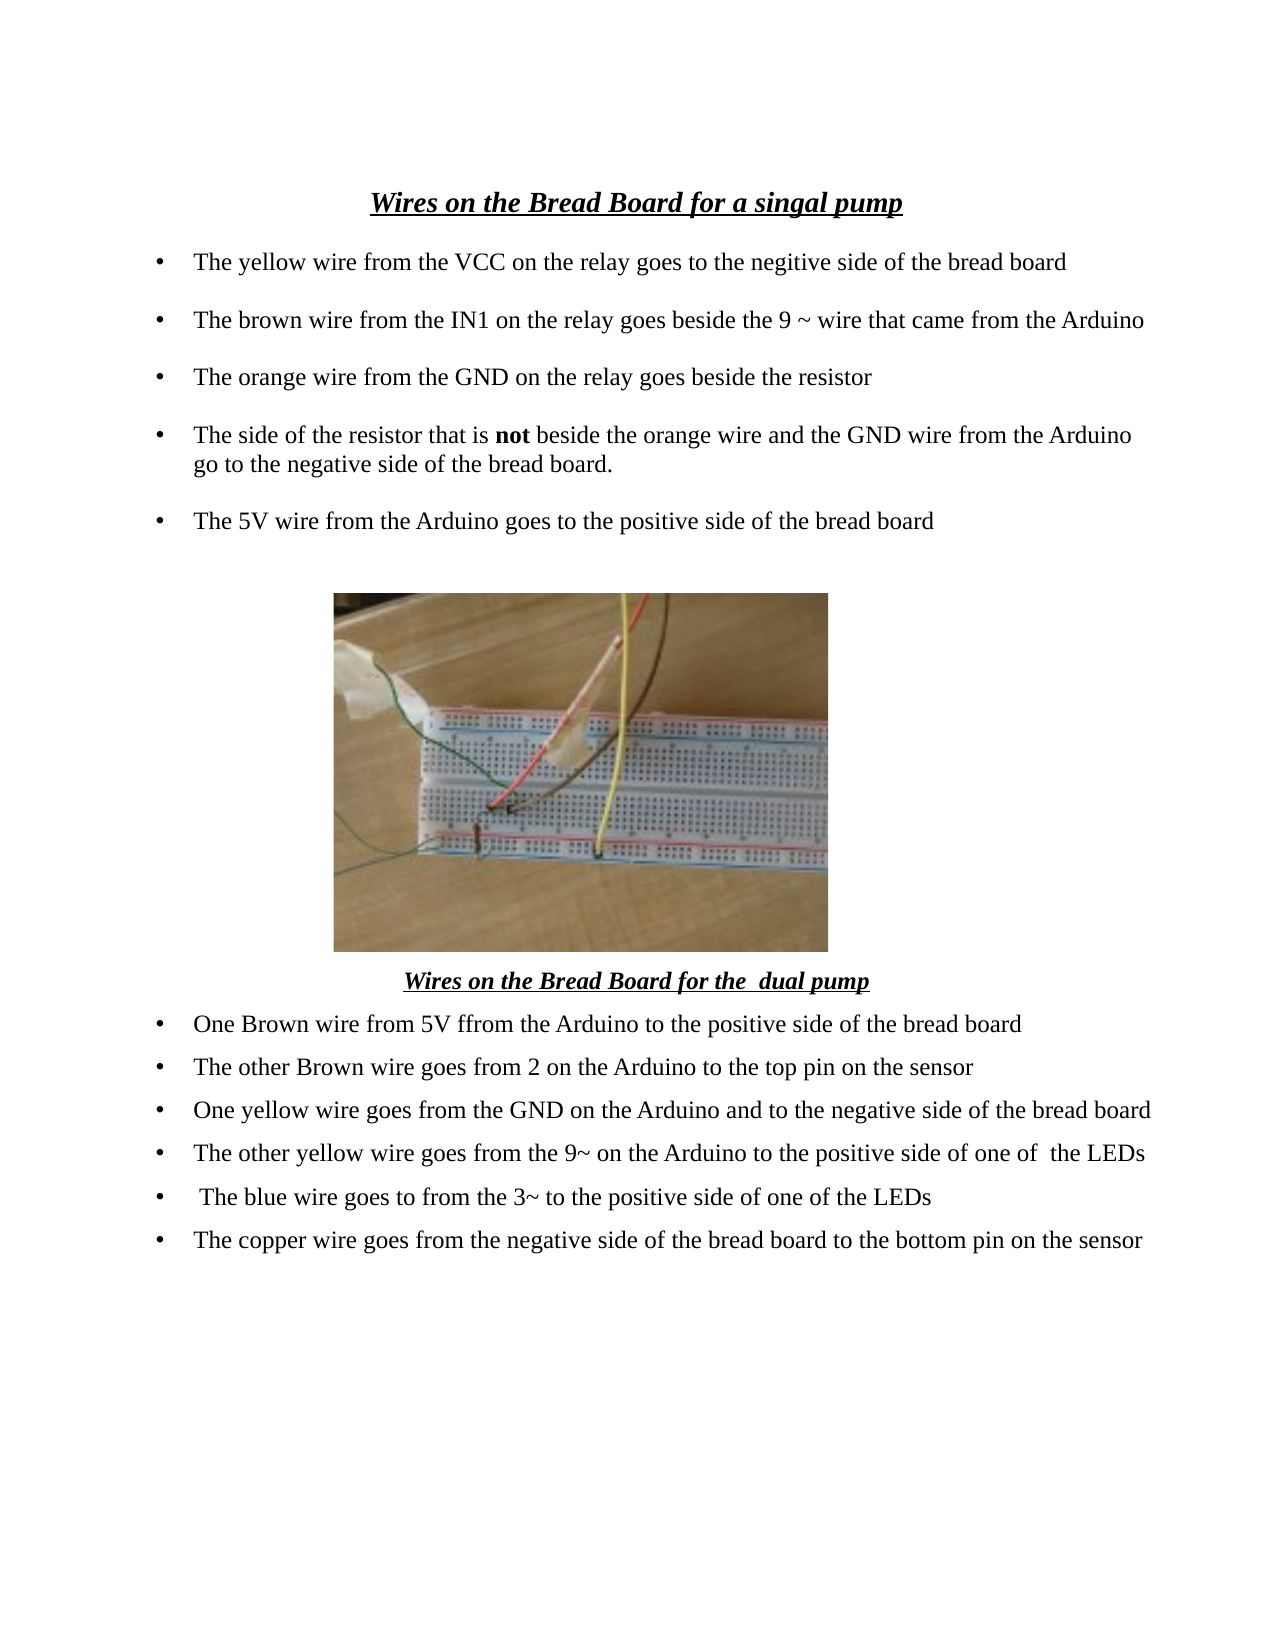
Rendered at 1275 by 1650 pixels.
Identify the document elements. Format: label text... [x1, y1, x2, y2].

list The 5V wire from the Arduino goes to the positive side of the bread board [156, 506, 1157, 535]
list The blue wire goes to from the 3~ to the positive side of one of the LEDs [156, 1182, 1157, 1210]
list The brown wire from the IN1 on the relay goes beside the 9 ~ wire that came from the Arduino [156, 305, 1157, 334]
list One Brown wire from 5V ffrom the Arduino to the positive side of the bread board [156, 1009, 1157, 1038]
text Wires on the Bread Board for a singal pump [118, 185, 1157, 219]
picture [333, 593, 829, 952]
list The orange wire from the GND on the relay goes beside the resistor [156, 362, 1157, 391]
list The yellow wire from the VCC on the relay goes to the negitive side of the bread board [156, 247, 1157, 276]
list The other yellow wire goes from the 9~ on the Arduino to the positive side of one of the LEDs [156, 1138, 1157, 1167]
list The side of the resistor that is not beside the orange wire and the GND wire from the Arduino go to the negative side of the bread board. [156, 420, 1157, 477]
list One yellow wire goes from the GND on the Arduino and to the negative side of the bread board [156, 1095, 1157, 1124]
list The copper wire goes from the negative side of the bread board to the bottom pin on the sensor [156, 1225, 1157, 1253]
text Wires on the Bread Board for the dual pump [118, 592, 1157, 995]
list The other Brown wire goes from 2 on the Arduino to the top pin on the sensor [156, 1052, 1157, 1081]
